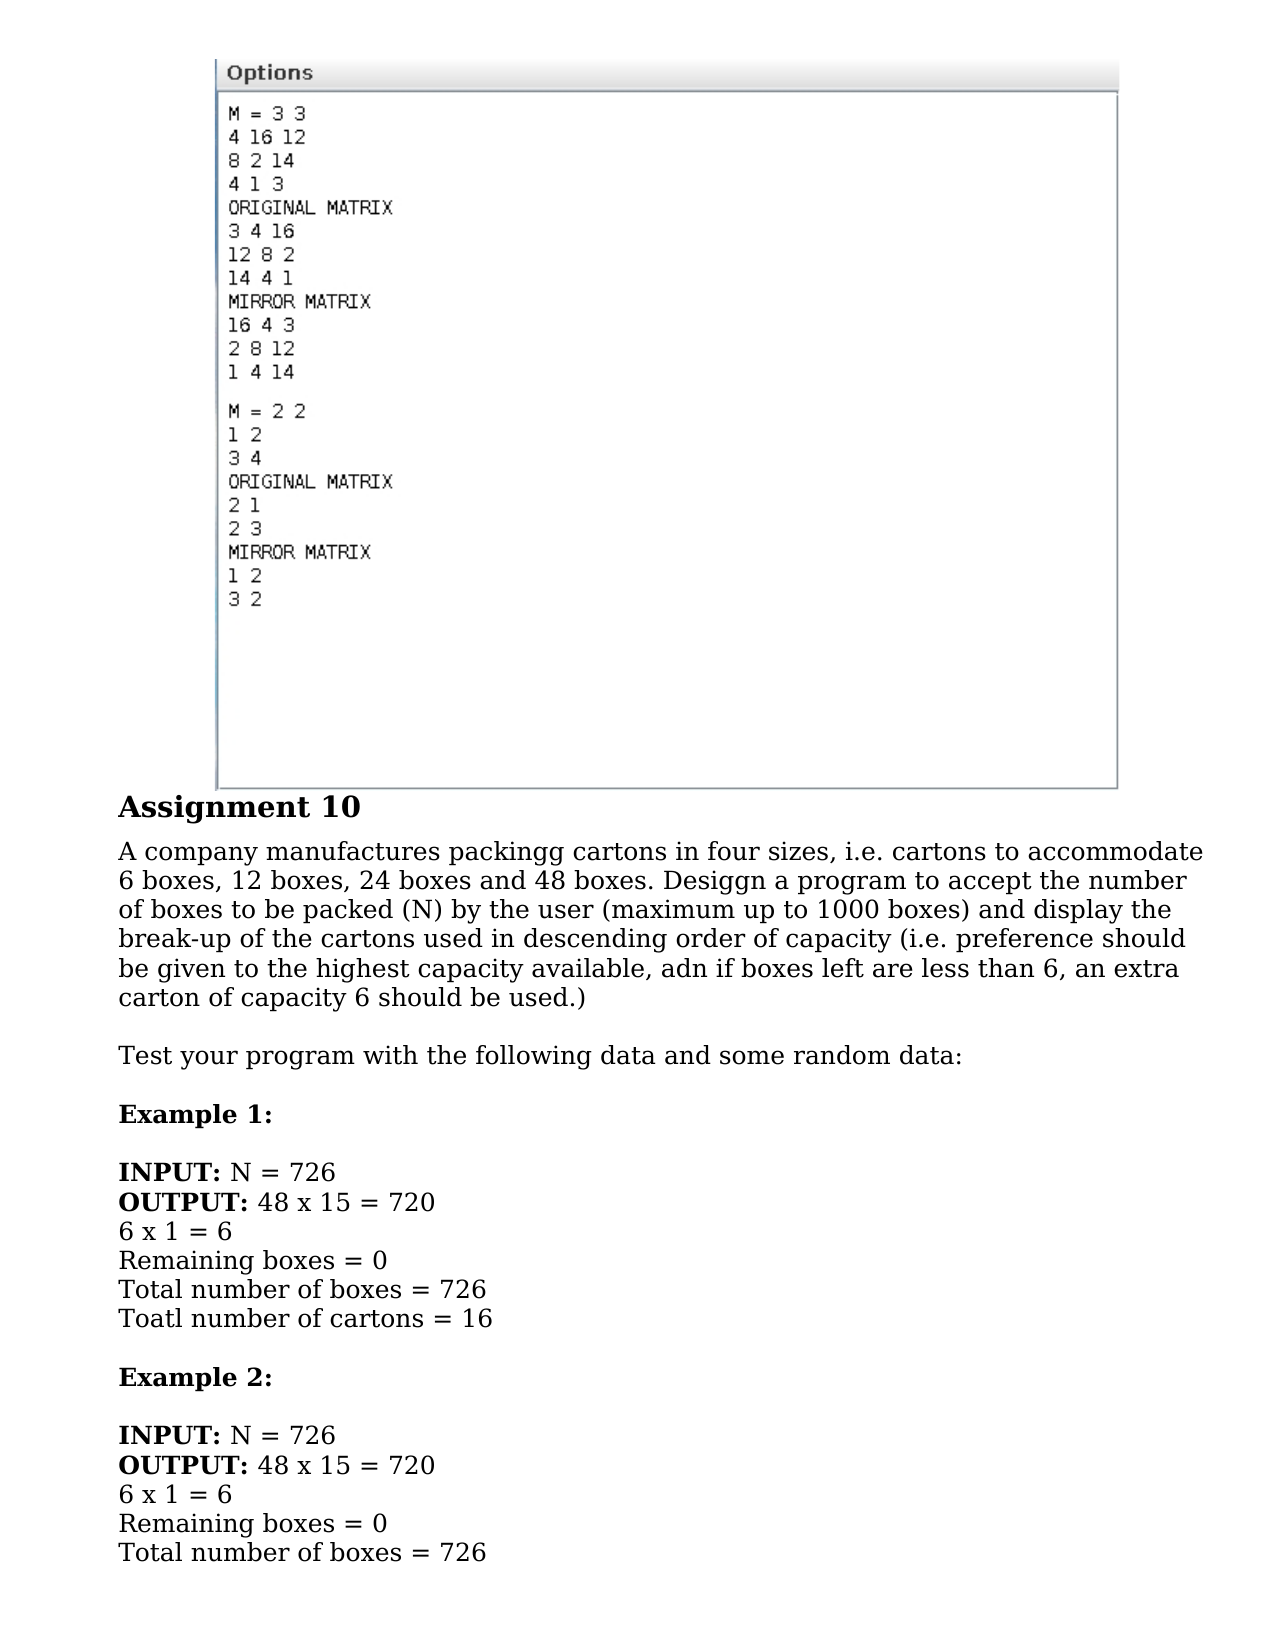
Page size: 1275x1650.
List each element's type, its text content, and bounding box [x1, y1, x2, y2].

text A company manufactures packingg cartons in four sizes, i.e. cartons to accommodate 6 boxes, 12 boxes, 24 boxes and 48 boxes. Desiggn a program to accept the number of boxes to be packed (N) by the user (maximum up to 1000 boxes) and display the break-up of the cartons used in descending order of capacity (i.e. preference should be given to the highest capacity available, adn if boxes left are less than 6, an extra carton of capacity 6 should be used.) Test your program with the following data and some random data: Example 1: INPUT: N = 726 OUTPUT: 48 x 15 = 720 6 x 1 = 6 Remaining boxes = 0 Total number of boxes = 726 Toatl number of cartons = 16 Example 2: INPUT: N = 726 OUTPUT: 48 x 15 = 720 6 x 1 = 6 Remaining boxes = 0 Total number of boxes = 726 [118, 837, 1216, 1567]
picture [214, 59, 1120, 791]
subtitle Assignment 10 [118, 59, 1216, 824]
